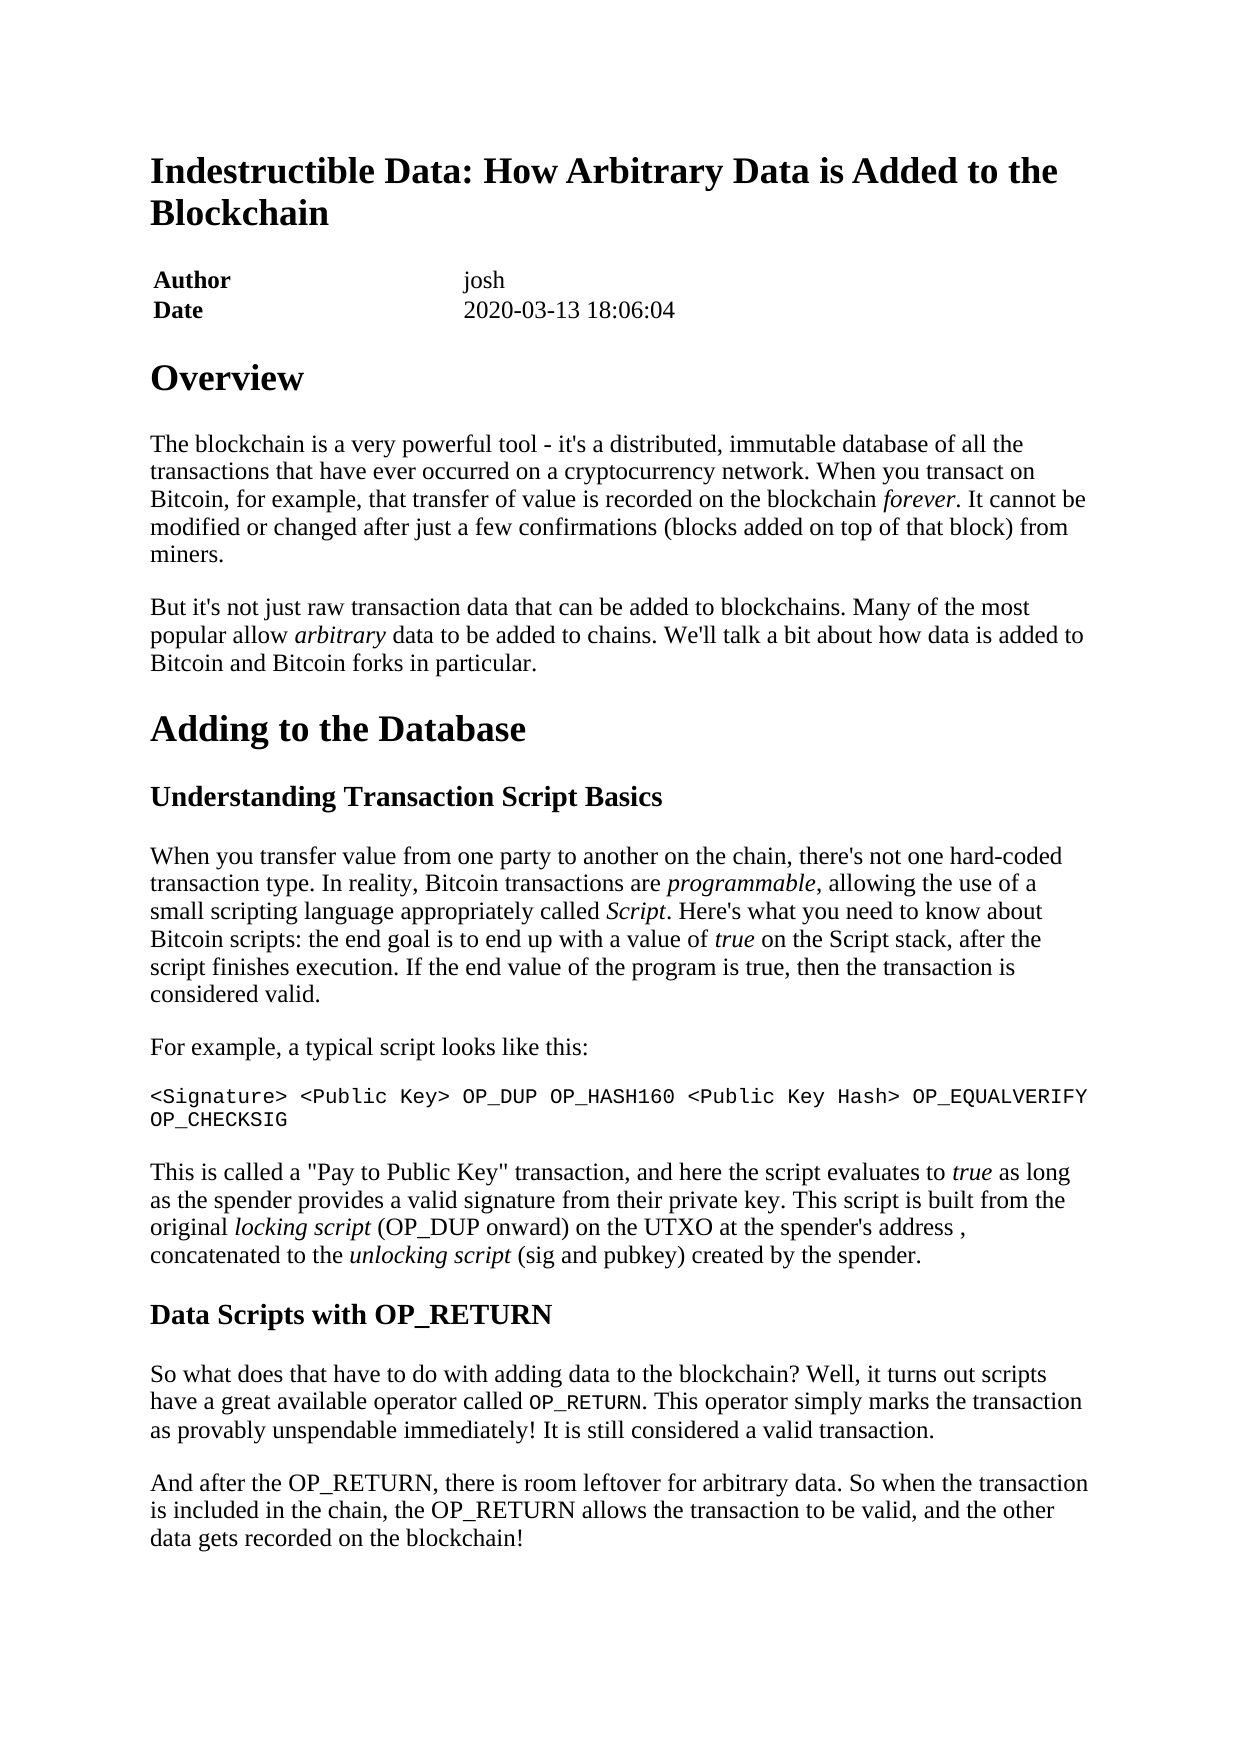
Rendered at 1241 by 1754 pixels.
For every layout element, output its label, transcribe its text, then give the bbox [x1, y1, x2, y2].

text <Signature> <Public Key> OP_DUP OP_HASH160 <Public Key Hash> OP_EQUALVERIFY OP_CHECKSIG [150, 1086, 1090, 1133]
table_cell Date [152, 295, 462, 326]
subtitle Data Scripts with OP_RETURN [150, 1298, 1090, 1331]
text But it's not just raw transaction data that can be added to blockchains. Many of the most popular allow arbitrary data to be added to chains. We'll talk a bit about how data is added to Bitcoin and Bitcoin forks in particular. [150, 593, 1090, 676]
text For example, a typical script looks like this: [150, 1033, 1090, 1061]
table_header josh [462, 264, 1092, 295]
text When you transfer value from one party to another on the chain, there's not one hard-coded transaction type. In reality, Bitcoin transactions are programmable, allowing the use of a small scripting language appropriately called Script. Here's what you need to know about Bitcoin scripts: the end goal is to end up with a value of true on the Script stack, after the script finishes execution. If the end value of the program is true, then the transaction is considered valid. [150, 842, 1090, 1008]
table_cell 2020-03-13 18:06:04 [462, 295, 1092, 326]
table_header Author [152, 264, 462, 295]
text This is called a "Pay to Public Key" transaction, and here the script evaluates to true as long as the spender provides a valid signature from their private key. This script is built from the original locking script (OP_DUP onward) on the UTXO at the spender's address , concatenated to the unlocking script (sig and pubkey) created by the spender. [150, 1158, 1090, 1269]
subtitle Overview [150, 357, 1090, 399]
text The blockchain is a very powerful tool - it's a distributed, immutable database of all the transactions that have ever occurred on a cryptocurrency network. When you transact on Bitcoin, for example, that transfer of value is recorded on the blockchain forever. It cannot be modified or changed after just a few confirmations (blocks added on top of that block) from miners. [150, 430, 1090, 568]
subtitle Indestructible Data: How Arbitrary Data is Added to the Blockchain [150, 150, 1090, 233]
text And after the OP_RETURN, there is room leftover for arbitrary data. So when the transaction is included in the chain, the OP_RETURN allows the transaction to be valid, and the other data gets recorded on the blockchain! [150, 1469, 1090, 1552]
subtitle Adding to the Database [150, 708, 1090, 749]
subtitle Understanding Transaction Script Basics [150, 780, 1090, 813]
text So what does that have to do with adding data to the blockchain? Well, it turns out scripts have a great available operator called OP_RETURN. This operator simply marks the transaction as provably unspendable immediately! It is still considered a valid transaction. [150, 1360, 1090, 1444]
